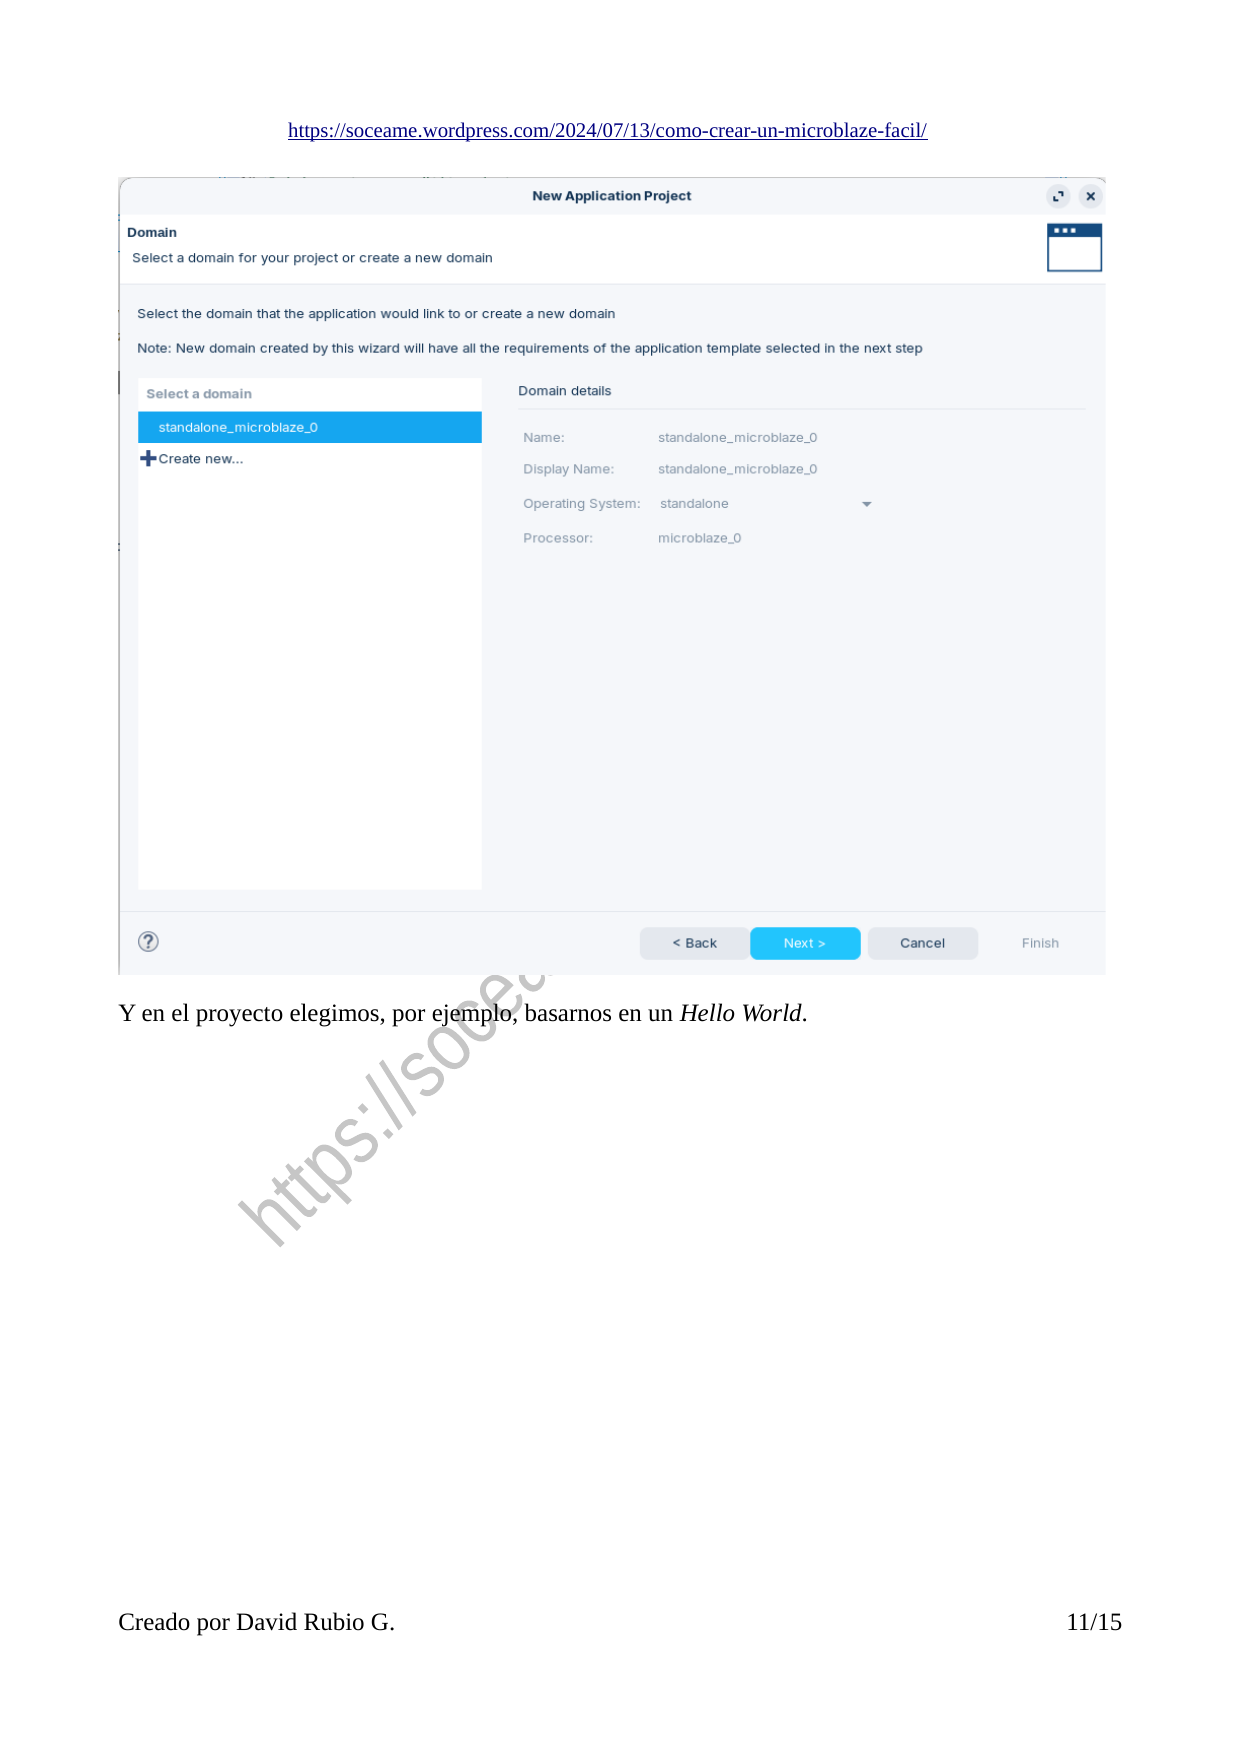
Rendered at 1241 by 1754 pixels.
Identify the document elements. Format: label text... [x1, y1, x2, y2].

text Y en el proyecto elegimos, por ejemplo, basarnos en un Hello World. [118, 998, 494, 1027]
picture [118, 177, 1106, 975]
text Y en el proyecto elegimos, por ejemplo, basarnos en un Hello World. [495, 998, 1122, 1027]
